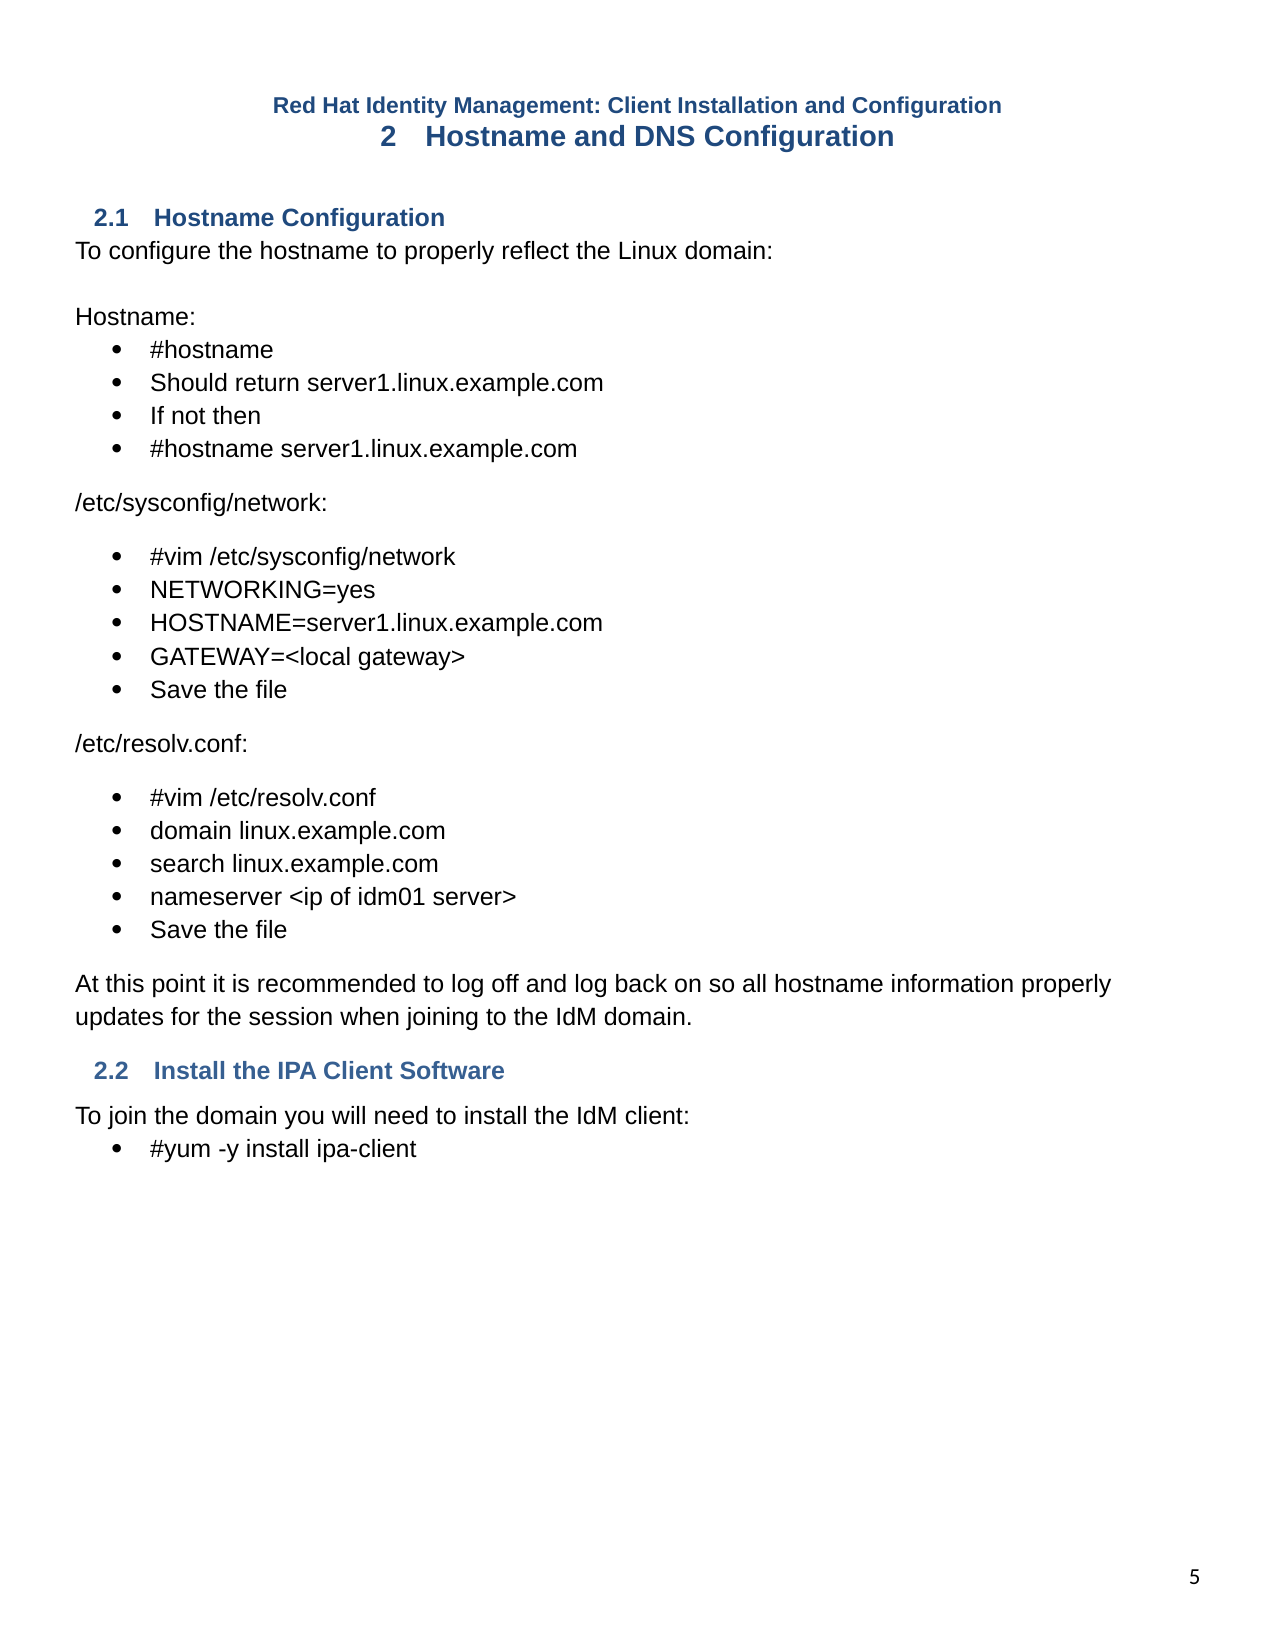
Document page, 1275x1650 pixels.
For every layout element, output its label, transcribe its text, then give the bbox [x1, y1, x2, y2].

list search linux.example.com [112, 849, 1200, 878]
list NETWORKING=yes [112, 575, 1200, 604]
list HOSTNAME=server1.linux.example.com [112, 608, 1200, 637]
list If not then [112, 401, 1200, 430]
text At this point it is recommended to log off and log back on so all hostname information properly updates for the session when joining to the IdM domain. [75, 969, 1200, 1031]
list domain linux.example.com [112, 816, 1200, 844]
list #hostname [112, 335, 1200, 364]
text /etc/sysconfig/network: [75, 488, 1200, 517]
list Hostname: [75, 302, 1200, 331]
list nameserver <ip of idm01 server> [112, 882, 1200, 911]
list Save the file [112, 915, 1200, 944]
text /etc/resolv.conf: [75, 729, 1200, 757]
list #yum -y install ipa-client [112, 1134, 1200, 1163]
subtitle Hostname Configuration [94, 203, 1200, 232]
list #vim /etc/resolv.conf [112, 782, 1200, 811]
list To configure the hostname to properly reflect the Linux domain: [75, 236, 1200, 265]
list #vim /etc/sysconfig/network [112, 542, 1200, 571]
subtitle Install the IPA Client Software [94, 1056, 1200, 1084]
list Save the file [112, 675, 1200, 703]
list Should return server1.linux.example.com [112, 368, 1200, 397]
subtitle Hostname and DNS Configuration [75, 119, 1200, 152]
list GATEWAY=<local gateway> [112, 642, 1200, 670]
list To join the domain you will need to install the IdM client: [75, 1101, 1200, 1130]
list #hostname server1.linux.example.com [112, 434, 1200, 463]
